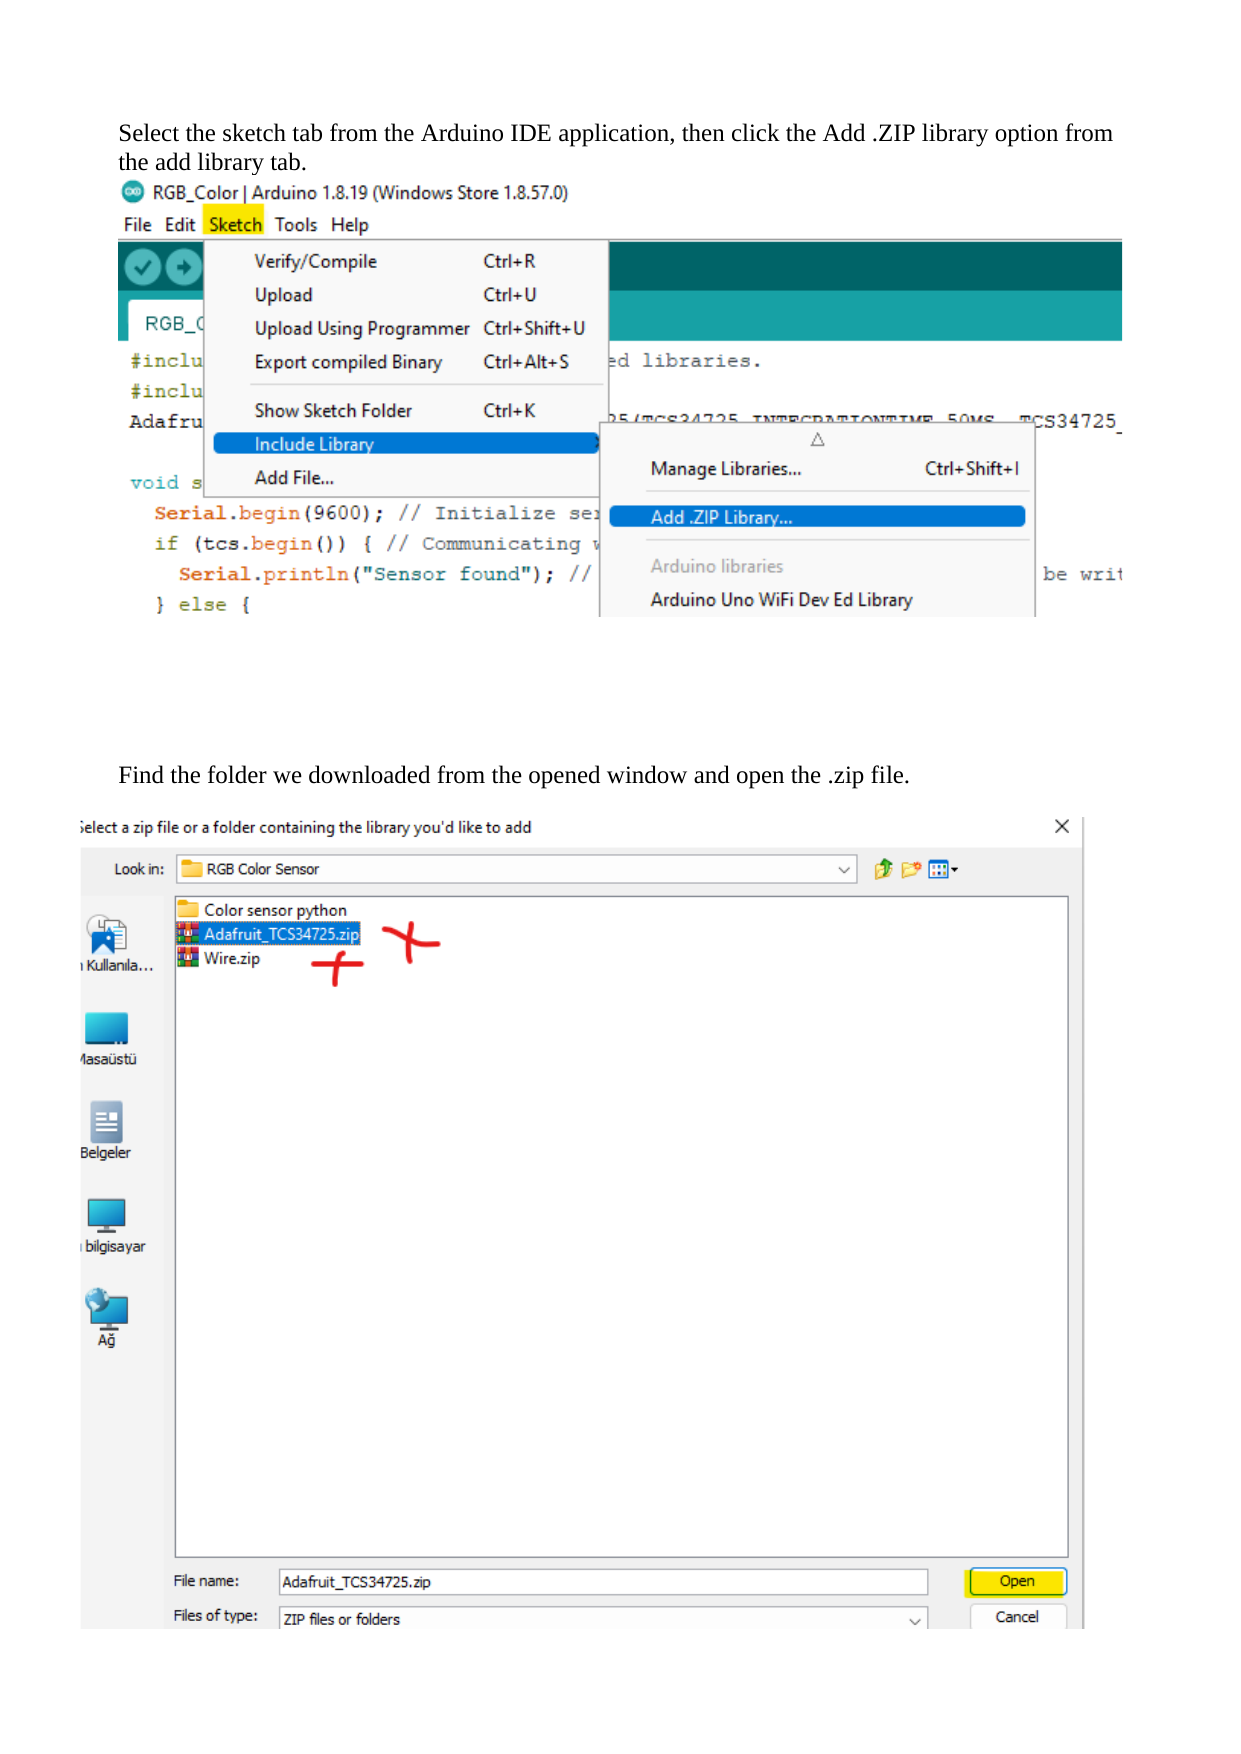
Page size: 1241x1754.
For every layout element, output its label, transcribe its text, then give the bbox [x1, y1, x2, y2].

text Select the sketch tab from the Arduino IDE application, then click the Add .ZIP library option from the add library tab. [118, 118, 1122, 175]
picture [118, 175, 1123, 617]
text Find the folder we downloaded from the opened window and open the .zip file. [118, 760, 1122, 789]
picture [80, 817, 1085, 1629]
